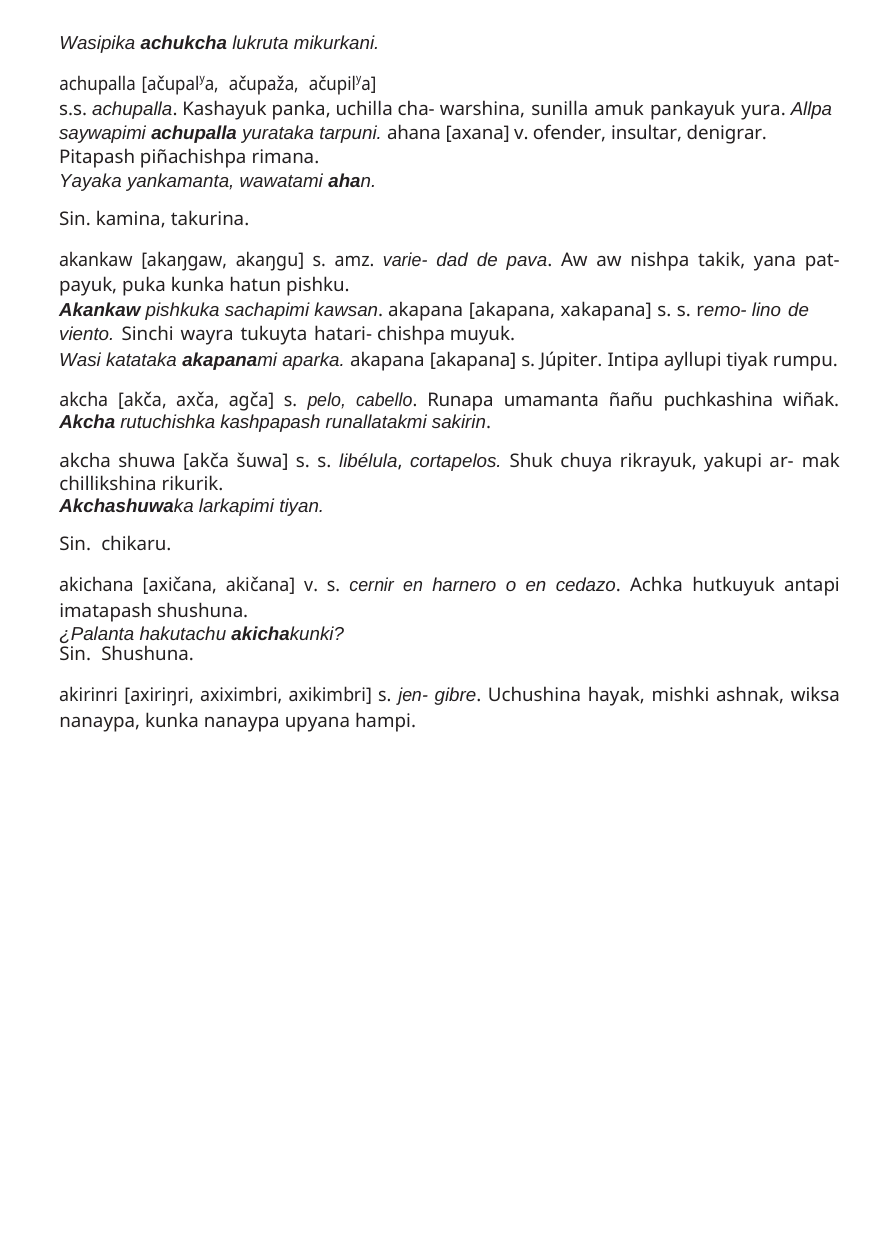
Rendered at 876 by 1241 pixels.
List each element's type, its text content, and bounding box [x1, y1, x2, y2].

text akirinri [axiriŋri, axiximbri, axikimbri] s. jen- gibre. Uchushina hayak, mishki ashnak, wiksa nanaypa, kunka nanaypa upyana hampi. [59, 681, 840, 732]
text akcha shuwa [akča šuwa] s. s. libélula, cortapelos. Shuk chuya rikrayuk, yakupi ar- mak chillikshina rikurik. [59, 450, 840, 495]
text akichana [axičana, akičana] v. s. cernir en harnero o en cedazo. Achka hutkuyuk antapi imatapash shushuna. [59, 571, 840, 622]
text Wasi katataka akapanami aparka. akapana [akapana] s. Júpiter. Intipa ayllupi tiyak rumpu. [59, 347, 840, 371]
text Yayaka yankamanta, wawatami ahan. [59, 170, 856, 191]
text ¿Palanta hakutachu akichakunki? [59, 622, 856, 644]
text achupalla [ačupalya, ačupaža, ačupilya] [59, 71, 856, 96]
text s.s. achupalla. Kashayuk panka, uchilla cha- warshina, sunilla amuk pankayuk yura. Allpa saywapimi achupalla yurataka tarpuni. ahana [axana] v. ofender, insultar, denigrar. Pitapash piñachishpa rimana. [59, 96, 840, 169]
text Wasipika achukcha lukruta mikurkani. [59, 33, 856, 54]
text akankaw [akaŋgaw, akaŋgu] s. amz. varie- dad de pava. Aw aw nishpa takik, yana pat- payuk, puka kunka hatun pishku. [59, 246, 840, 297]
text Akchashuwaka larkapimi tiyan. [59, 495, 856, 517]
text Sin. chikaru. [59, 534, 856, 555]
text Sin. Shushuna. [59, 644, 856, 665]
text Sin. kamina, takurina. [59, 209, 856, 229]
text Akankaw pishkuka sachapimi kawsan. akapana [akapana, xakapana] s. s. remo- lino de viento. Sinchi wayra tukuyta hatari- chishpa muyuk. [59, 297, 856, 346]
text akcha [akča, axča, agča] s. pelo, cabello. Runapa umamanta ñañu puchkashina wiñak. Akcha rutuchishka kashpapash runallatakmi sakirin. [59, 388, 840, 433]
